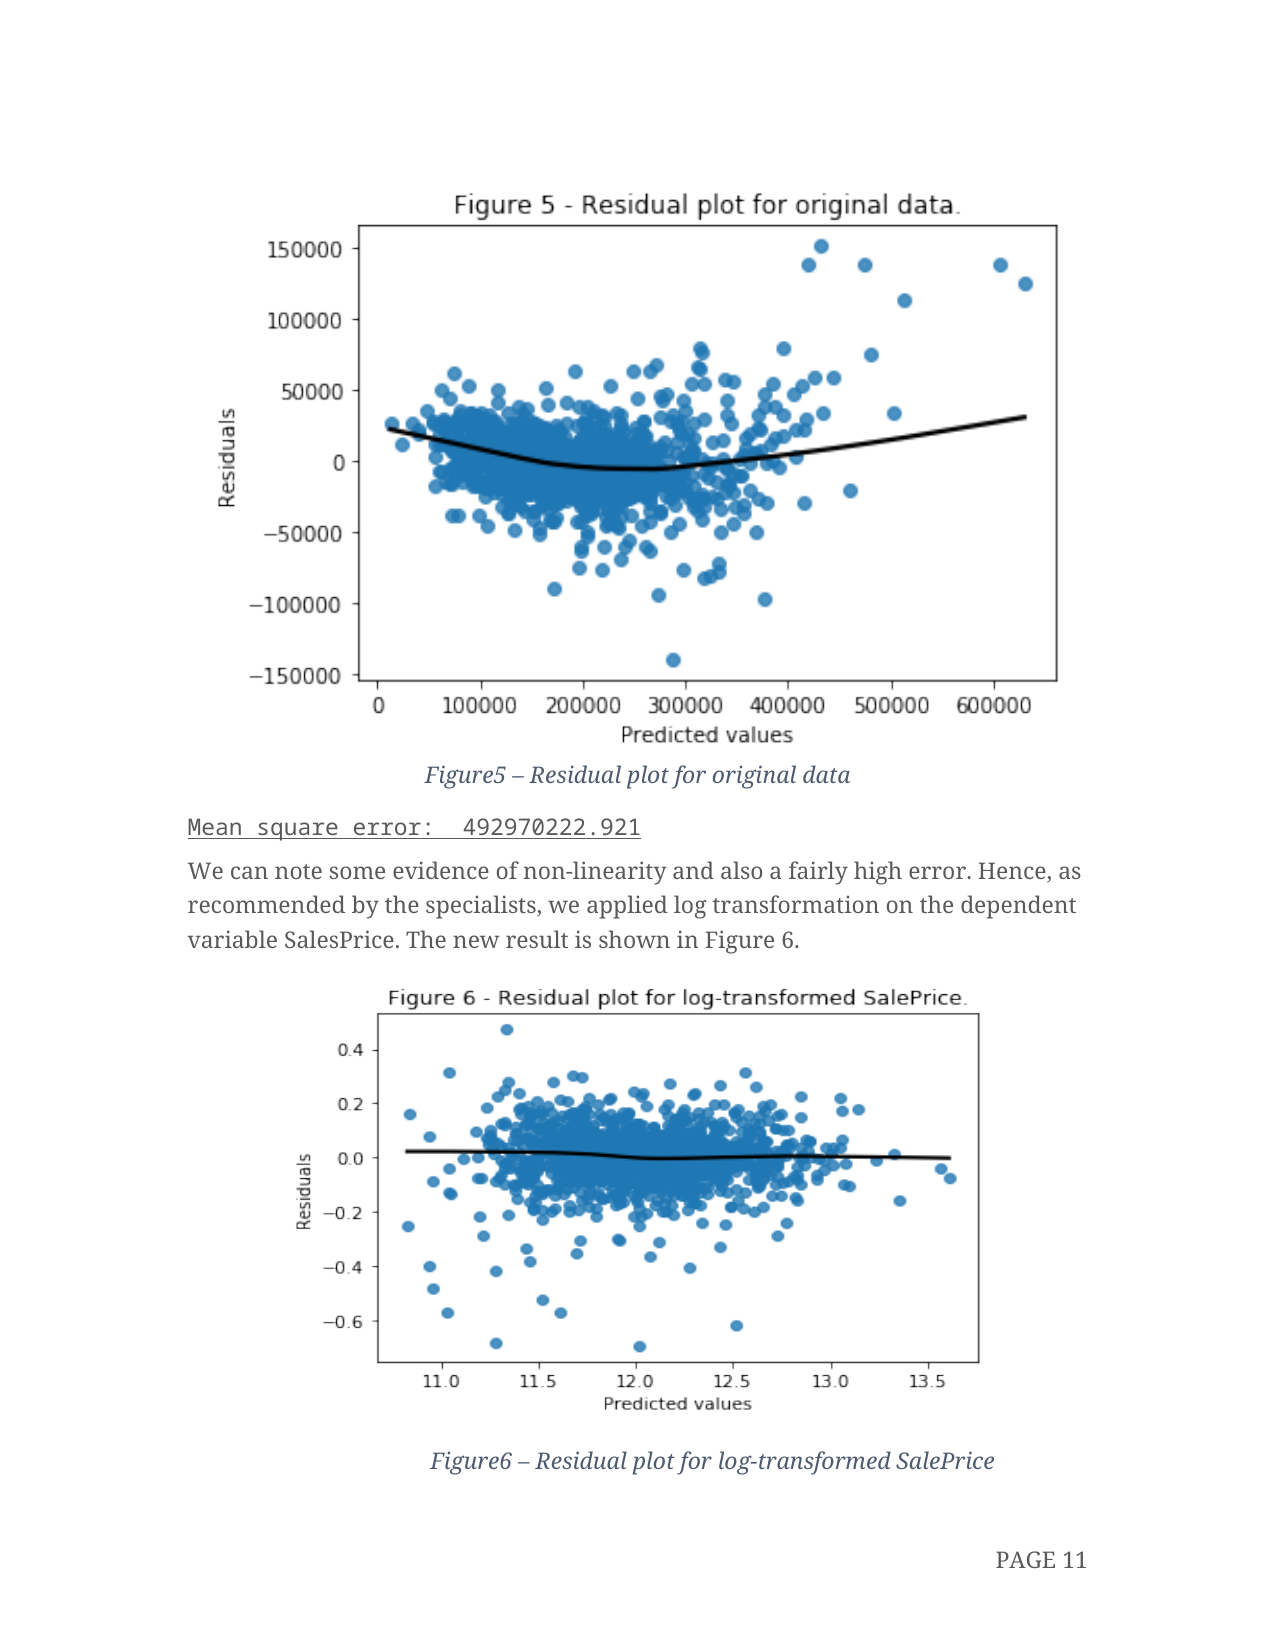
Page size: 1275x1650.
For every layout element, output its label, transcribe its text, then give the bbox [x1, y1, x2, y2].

picture [204, 180, 1071, 760]
text Mean square error: 492970222.921 [187, 811, 1087, 843]
picture [285, 979, 991, 1423]
text Figure5 – Residual plot for original data [187, 180, 1087, 791]
text Figure6 – Residual plot for log-transformed SalePrice [187, 1445, 1087, 1476]
text We can note some evidence of non-linearity and also a fairly high error. Hence, as recommended by the specialists, we applied log transformation on the dependent variable SalesPrice. The new result is shown in Figure 6. [187, 855, 1087, 955]
